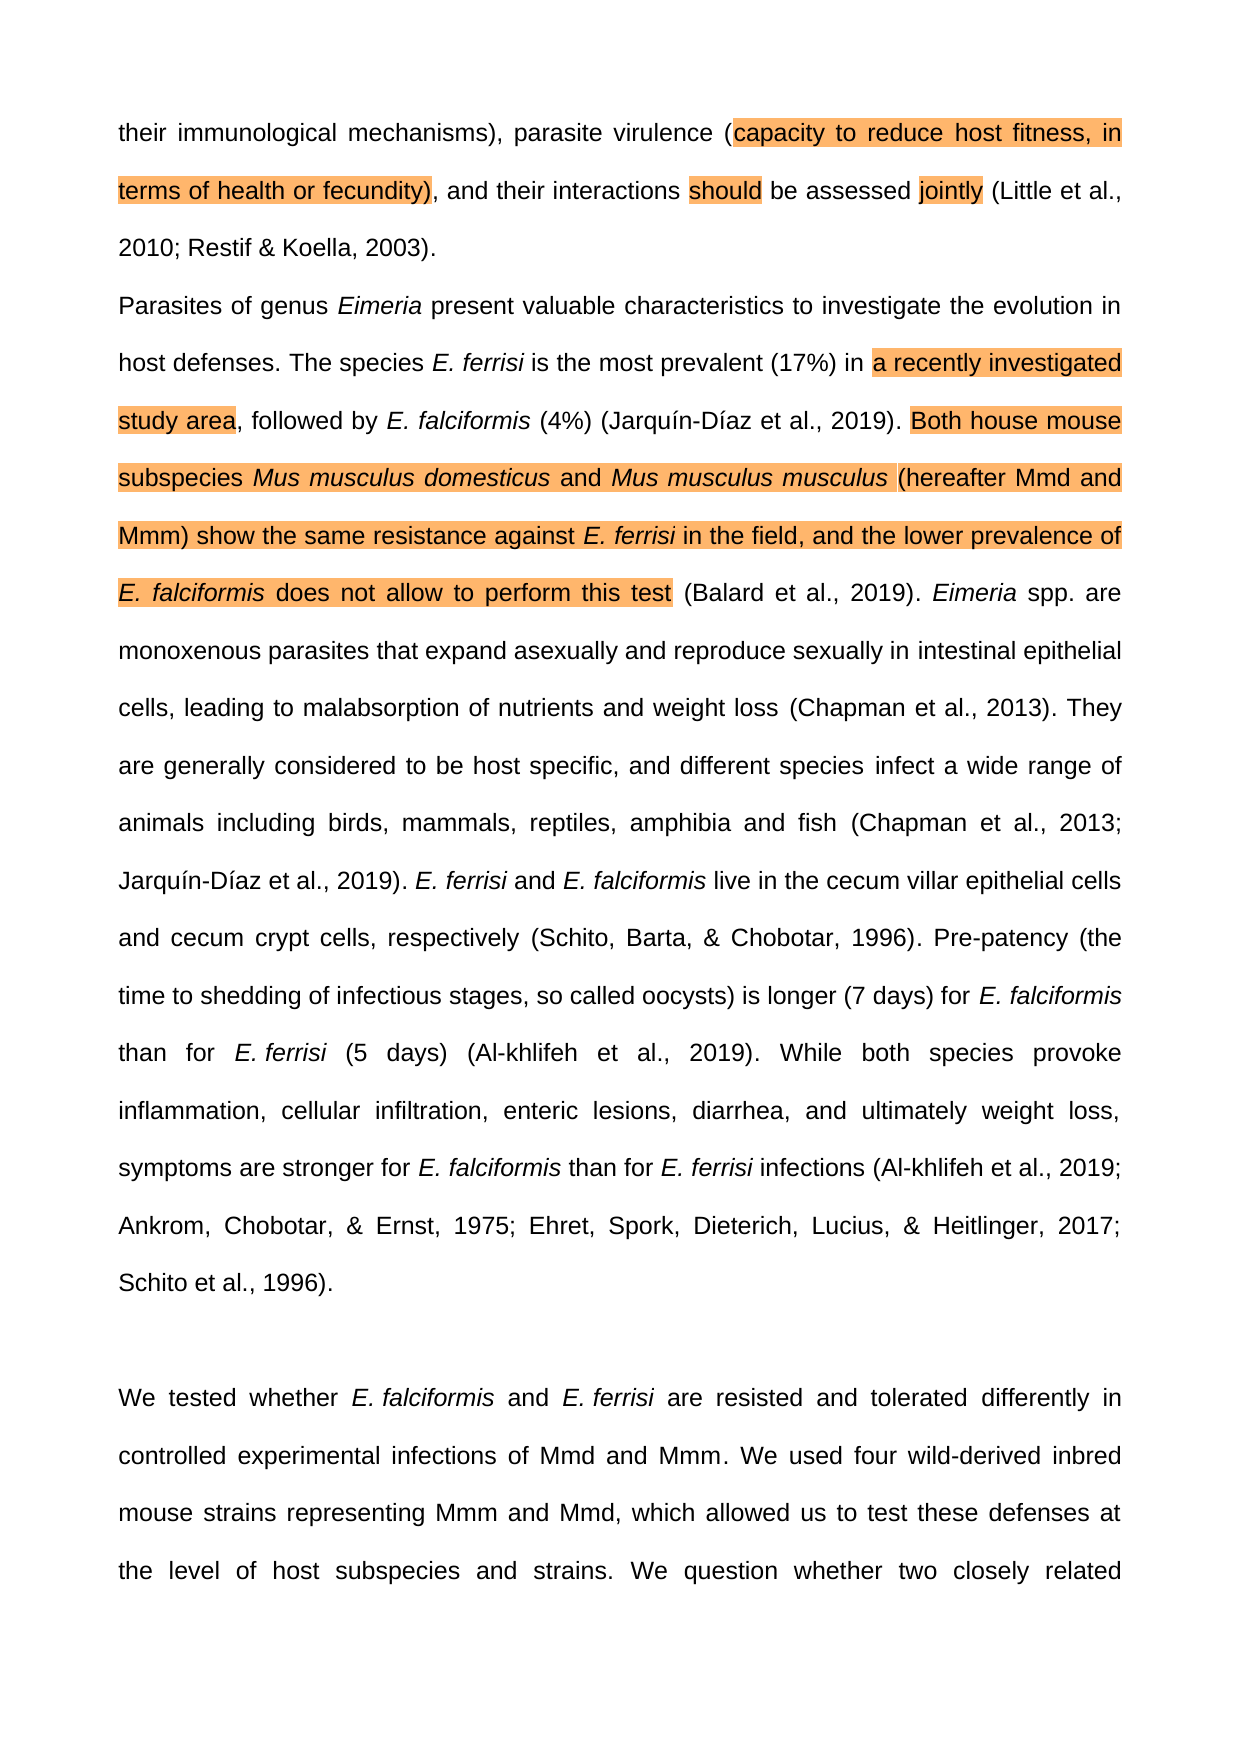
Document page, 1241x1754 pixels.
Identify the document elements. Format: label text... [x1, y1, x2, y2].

text Parasites of genus Eimeria present valuable characteristics to investigate the evolution in host defenses. The species E. ferrisi is the most prevalent (17%) in a recently investigated study area, followed by E. falciformis (4%) (Jarquín-Díaz et al., 2019). Both house mouse subspecies Mus musculus domesticus and Mus musculus musculus (hereafter Mmd and Mmm) show the same resistance against E. ferrisi in the field, and the lower prevalence of E. falciformis does not allow to perform this test (Balard et al., 2019). Eimeria spp. are monoxenous parasites that expand asexually and reproduce sexually in intestinal epithelial cells, leading to malabsorption of nutrients and weight loss (Chapman et al., 2013). They are generally considered to be host specific, and different species infect a wide range of animals including birds, mammals, reptiles, amphibia and fish (Chapman et al., 2013; Jarquín-Díaz et al., 2019). E. ferrisi and E. falciformis live in the cecum villar epithelial cells and cecum crypt cells, respectively (Schito, Barta, & Chobotar, 1996). Pre-patency (the time to shedding of infectious stages, so called oocysts) is longer (7 days) for E. falciformis than for E. ferrisi (5 days) (Al-khlifeh et al., 2019). While both species provoke inflammation, cellular infiltration, enteric lesions, diarrhea, and ultimately weight loss, symptoms are stronger for E. falciformis than for E. ferrisi infections (Al-khlifeh et al., 2019; Ankrom, Chobotar, & Ernst, 1975; Ehret, Spork, Dieterich, Lucius, & Heitlinger, 2017; Schito et al., 1996). [118, 291, 1122, 1297]
text We tested whether E. falciformis and E. ferrisi are resisted and tolerated differently in controlled experimental infections of Mmd and Mmm. We used four wild-derived inbred mouse strains representing Mmm and Mmd, which allowed us to test these defenses at the level of host subspecies and strains. We question whether two closely related [118, 1383, 1122, 1584]
text their immunological mechanisms), parasite virulence (capacity to reduce host fitness, in terms of health or fecundity), and their interactions should be assessed jointly (Little et al., 2010; Restif & Koella, 2003). [118, 118, 1122, 262]
